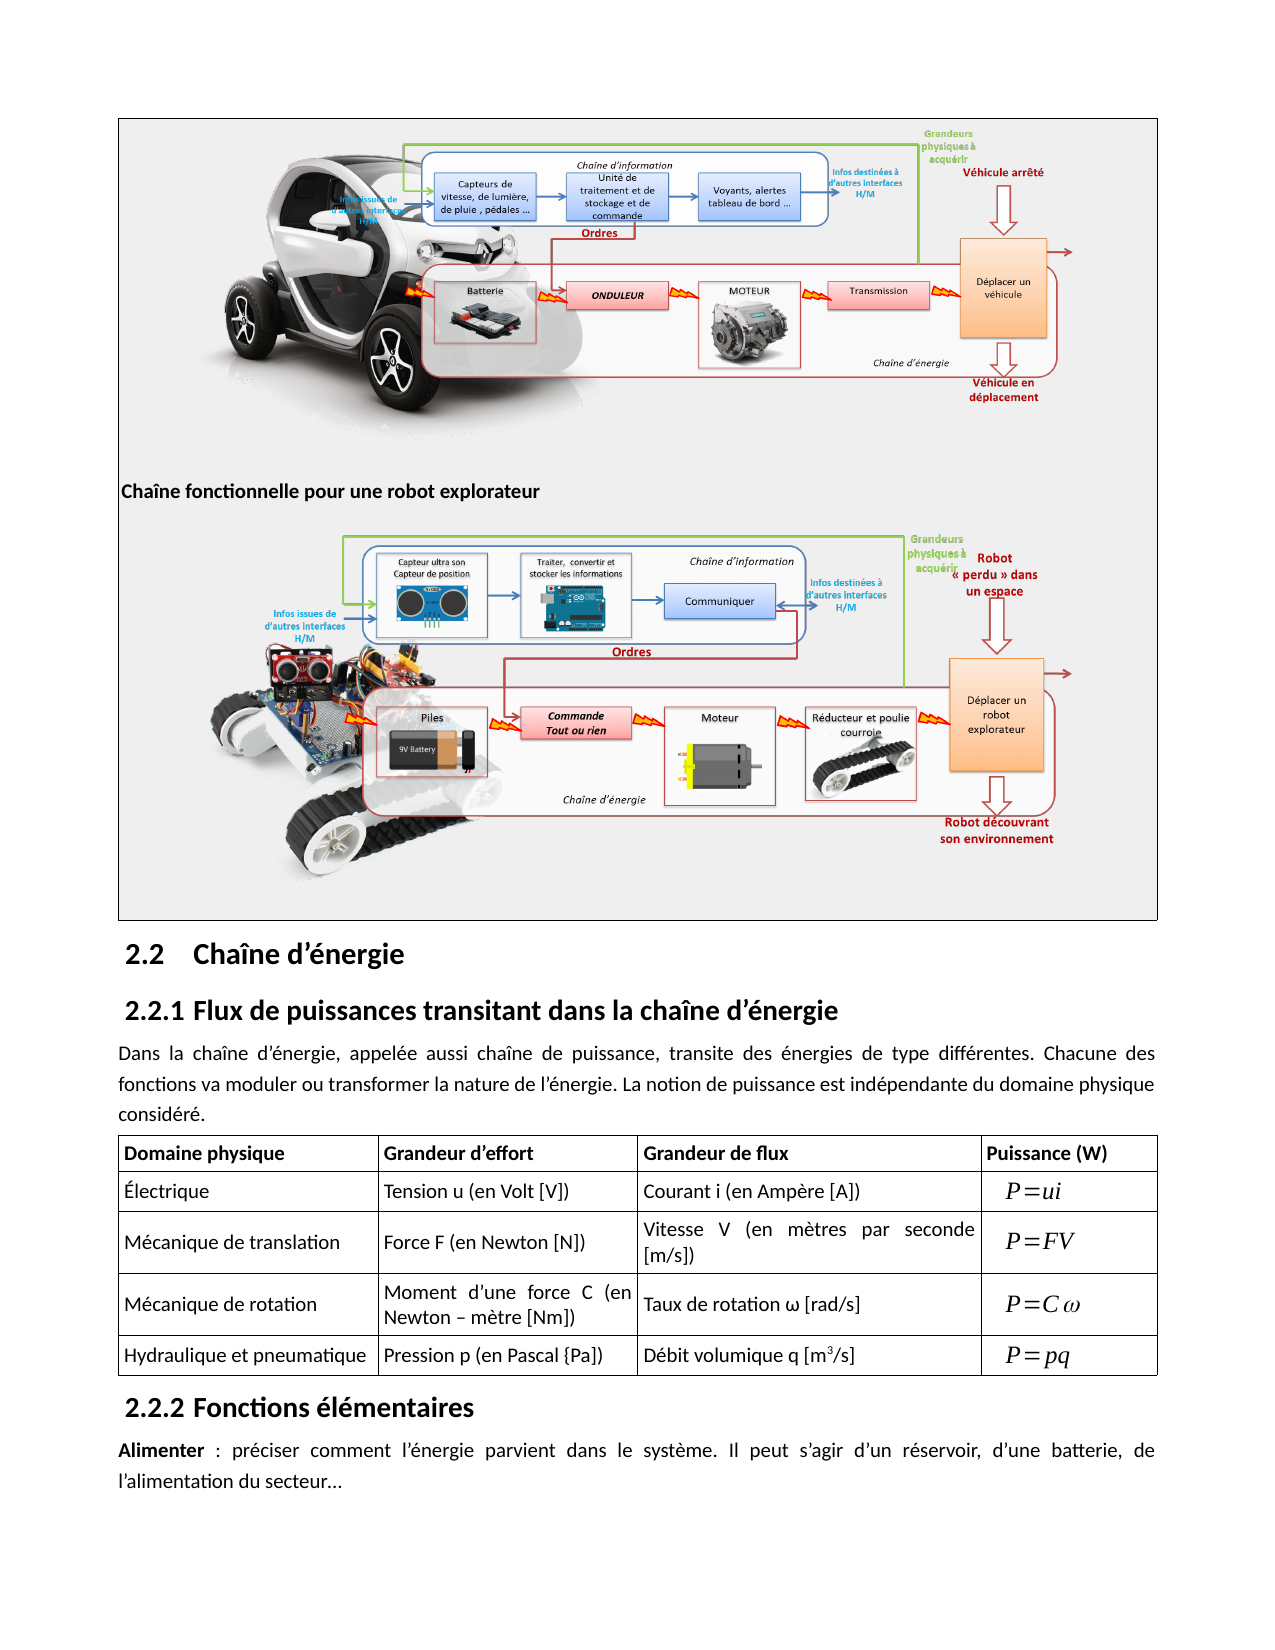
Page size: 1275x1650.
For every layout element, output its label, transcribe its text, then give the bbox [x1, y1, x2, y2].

table_cell Vitesse V (en mètres par seconde [m/s]) [638, 1212, 981, 1273]
subtitle Flux de puissances transitant dans la chaîne d’énergie [118, 992, 1157, 1028]
table_cell Moment d’une force C (en Newton – mètre [Nm]) [379, 1274, 637, 1335]
subtitle Fonctions élémentaires [118, 1389, 1157, 1425]
table_cell [982, 1336, 1157, 1374]
table_cell [982, 1274, 1157, 1335]
table_cell [982, 1172, 1157, 1211]
text Chaîne fonctionnelle pour une robot explorateur [119, 475, 1157, 504]
picture [194, 521, 1081, 887]
picture [194, 118, 1081, 440]
table_cell Taux de rotation ω [rad/s] [638, 1274, 981, 1335]
table_cell Tension u (en Volt [V]) [379, 1172, 637, 1211]
table_header Grandeur de flux [638, 1136, 981, 1171]
table_cell [982, 1212, 1157, 1273]
table_cell Force F (en Newton [N]) [379, 1212, 637, 1273]
subtitle Chaîne d’énergie [118, 934, 1157, 972]
table_header Puissance (W) [982, 1136, 1157, 1171]
table_cell Mécanique de rotation [119, 1274, 378, 1335]
text Alimenter : préciser comment l’énergie parvient dans le système. Il peut s’agir d’un réservoir, d’une batterie, de l’alimentation du secteur… [118, 1437, 1157, 1493]
table_cell Débit volumique q [m3/s] [638, 1336, 981, 1374]
table_header Grandeur d’effort [379, 1136, 637, 1171]
table_cell Mécanique de translation [119, 1212, 378, 1273]
table_cell Électrique [119, 1172, 378, 1211]
table_cell Hydraulique et pneumatique [119, 1336, 378, 1374]
table_cell Pression p (en Pascal {Pa]) [379, 1336, 637, 1374]
table_cell Courant i (en Ampère [A]) [638, 1172, 981, 1211]
table_header Domaine physique [119, 1136, 378, 1171]
text Dans la chaîne d’énergie, appelée aussi chaîne de puissance, transite des énergies de type différentes. Chacune des fonctions va moduler ou transformer la nature de l’énergie. La notion de puissance est indépendante du domaine physique considéré. [118, 1040, 1157, 1127]
